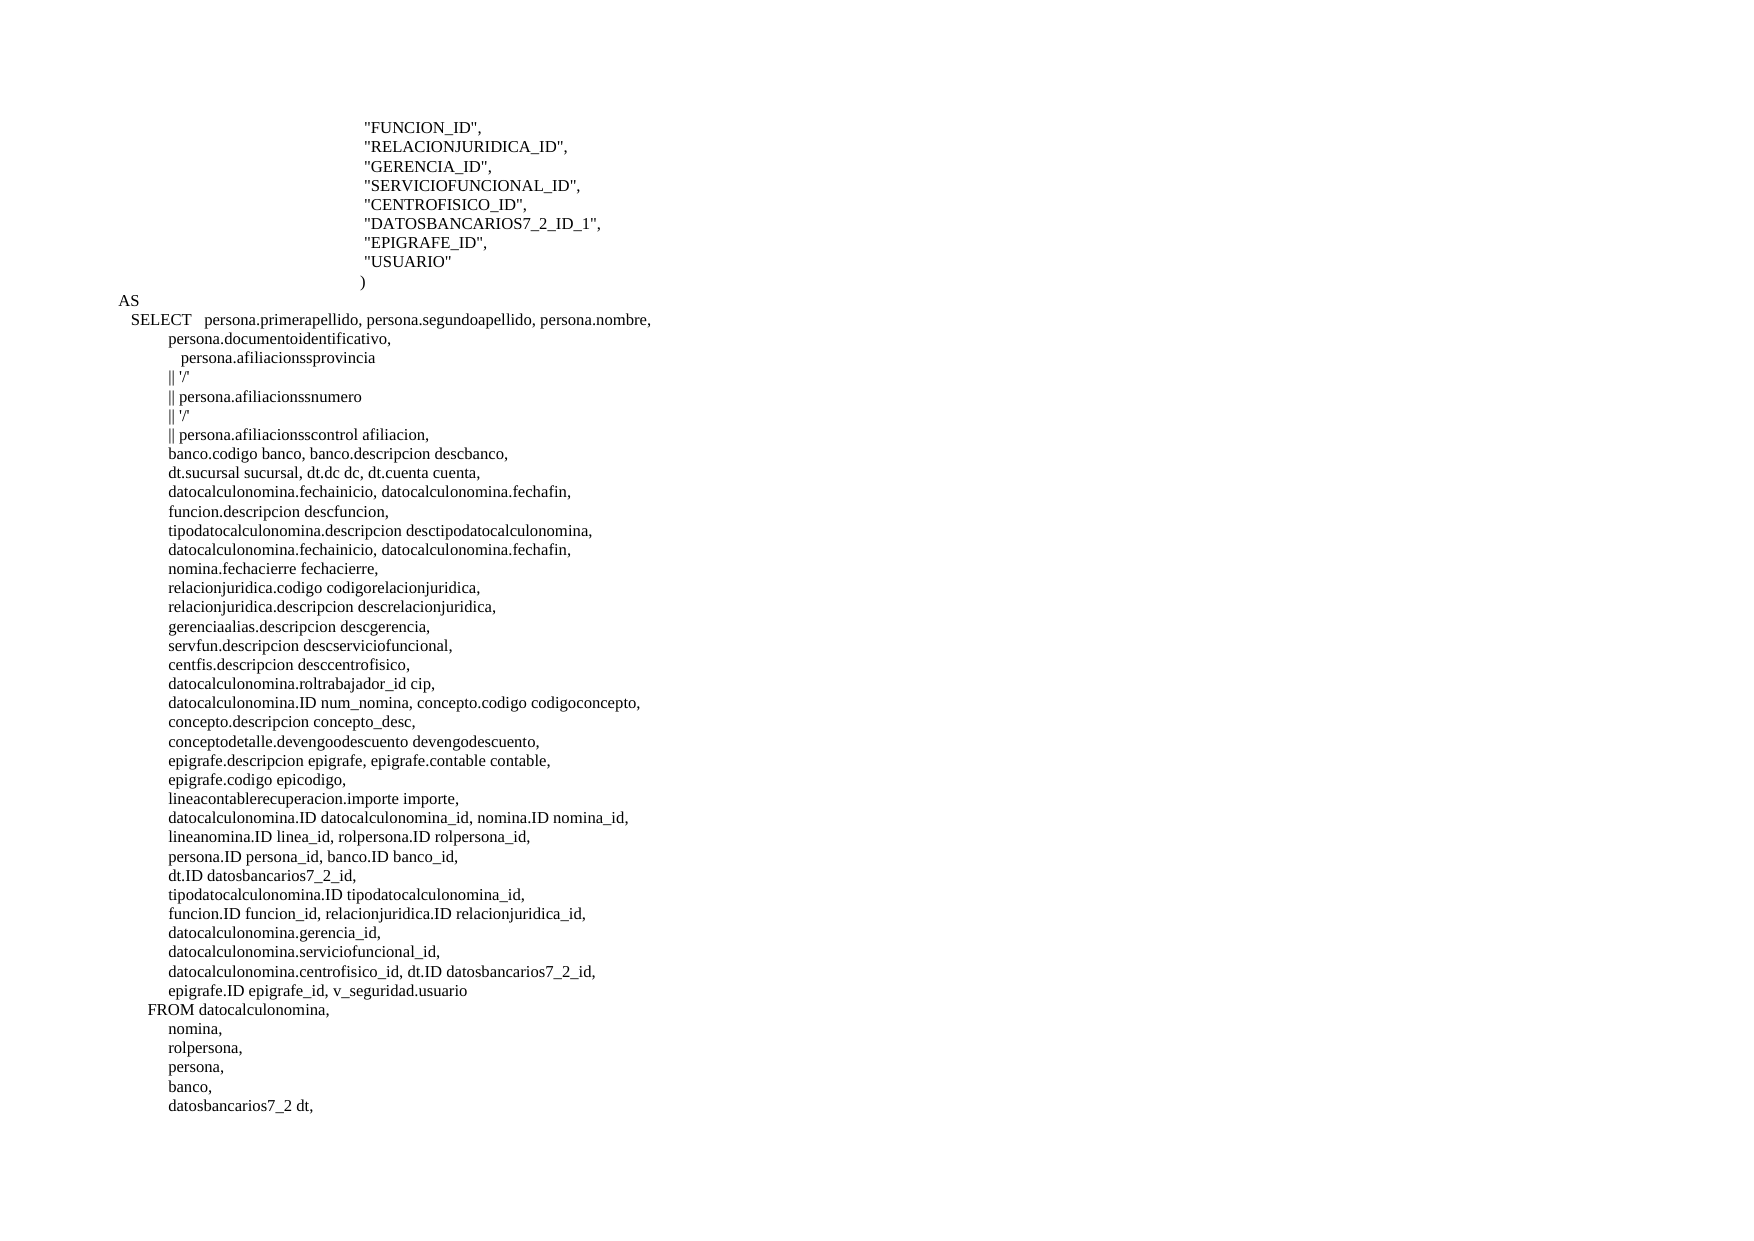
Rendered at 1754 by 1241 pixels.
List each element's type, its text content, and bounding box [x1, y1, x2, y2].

text "EPIGRAFE_ID", [118, 233, 1636, 252]
text || '/' [118, 367, 1636, 386]
text servfun.descripcion descserviciofuncional, [118, 636, 1636, 655]
text tipodatocalculonomina.descripcion desctipodatocalculonomina, [118, 521, 1636, 540]
text "SERVICIOFUNCIONAL_ID", [118, 176, 1636, 195]
text datocalculonomina.ID datocalculonomina_id, nomina.ID nomina_id, [118, 808, 1636, 827]
text || '/' [118, 406, 1636, 425]
text centfis.descripcion desccentrofisico, [118, 655, 1636, 674]
text gerenciaalias.descripcion descgerencia, [118, 616, 1636, 636]
text epigrafe.descripcion epigrafe, epigrafe.contable contable, [118, 751, 1636, 770]
text datocalculonomina.fechainicio, datocalculonomina.fechafin, [118, 540, 1636, 559]
text rolpersona, [118, 1038, 1636, 1057]
text FROM datocalculonomina, [118, 1000, 1636, 1019]
text "GERENCIA_ID", [118, 156, 1636, 176]
text nomina.fechacierre fechacierre, [118, 559, 1636, 578]
text epigrafe.codigo epicodigo, [118, 770, 1636, 789]
text "DATOSBANCARIOS7_2_ID_1", [118, 214, 1636, 233]
text "FUNCION_ID", [118, 118, 1636, 137]
text conceptodetalle.devengoodescuento devengodescuento, [118, 731, 1636, 751]
text relacionjuridica.codigo codigorelacionjuridica, [118, 578, 1636, 597]
text banco.codigo banco, banco.descripcion descbanco, [118, 444, 1636, 463]
text "USUARIO" [118, 252, 1636, 271]
text funcion.ID funcion_id, relacionjuridica.ID relacionjuridica_id, [118, 904, 1636, 923]
text || persona.afiliacionsscontrol afiliacion, [118, 425, 1636, 444]
text datocalculonomina.gerencia_id, [118, 923, 1636, 942]
text nomina, [118, 1019, 1636, 1038]
text concepto.descripcion concepto_desc, [118, 712, 1636, 731]
text "RELACIONJURIDICA_ID", [118, 137, 1636, 156]
text || persona.afiliacionssnumero [118, 386, 1636, 406]
text datocalculonomina.serviciofuncional_id, [118, 942, 1636, 961]
text persona.ID persona_id, banco.ID banco_id, [118, 846, 1636, 866]
text dt.ID datosbancarios7_2_id, [118, 866, 1636, 885]
text dt.sucursal sucursal, dt.dc dc, dt.cuenta cuenta, [118, 463, 1636, 482]
text AS [118, 291, 1636, 310]
text datosbancarios7_2 dt, [118, 1096, 1636, 1115]
text epigrafe.ID epigrafe_id, v_seguridad.usuario [118, 981, 1636, 1000]
text persona.documentoidentificativo, [118, 329, 1636, 348]
text ) [118, 271, 1636, 291]
text datocalculonomina.centrofisico_id, dt.ID datosbancarios7_2_id, [118, 961, 1636, 981]
text datocalculonomina.fechainicio, datocalculonomina.fechafin, [118, 482, 1636, 501]
text funcion.descripcion descfuncion, [118, 501, 1636, 521]
text relacionjuridica.descripcion descrelacionjuridica, [118, 597, 1636, 616]
text lineanomina.ID linea_id, rolpersona.ID rolpersona_id, [118, 827, 1636, 846]
text datocalculonomina.ID num_nomina, concepto.codigo codigoconcepto, [118, 693, 1636, 712]
text persona.afiliacionssprovincia [118, 348, 1636, 367]
text SELECT persona.primerapellido, persona.segundoapellido, persona.nombre, [118, 310, 1636, 329]
text tipodatocalculonomina.ID tipodatocalculonomina_id, [118, 885, 1636, 904]
text banco, [118, 1076, 1636, 1096]
text datocalculonomina.roltrabajador_id cip, [118, 674, 1636, 693]
text persona, [118, 1057, 1636, 1076]
text "CENTROFISICO_ID", [118, 195, 1636, 214]
text lineacontablerecuperacion.importe importe, [118, 789, 1636, 808]
